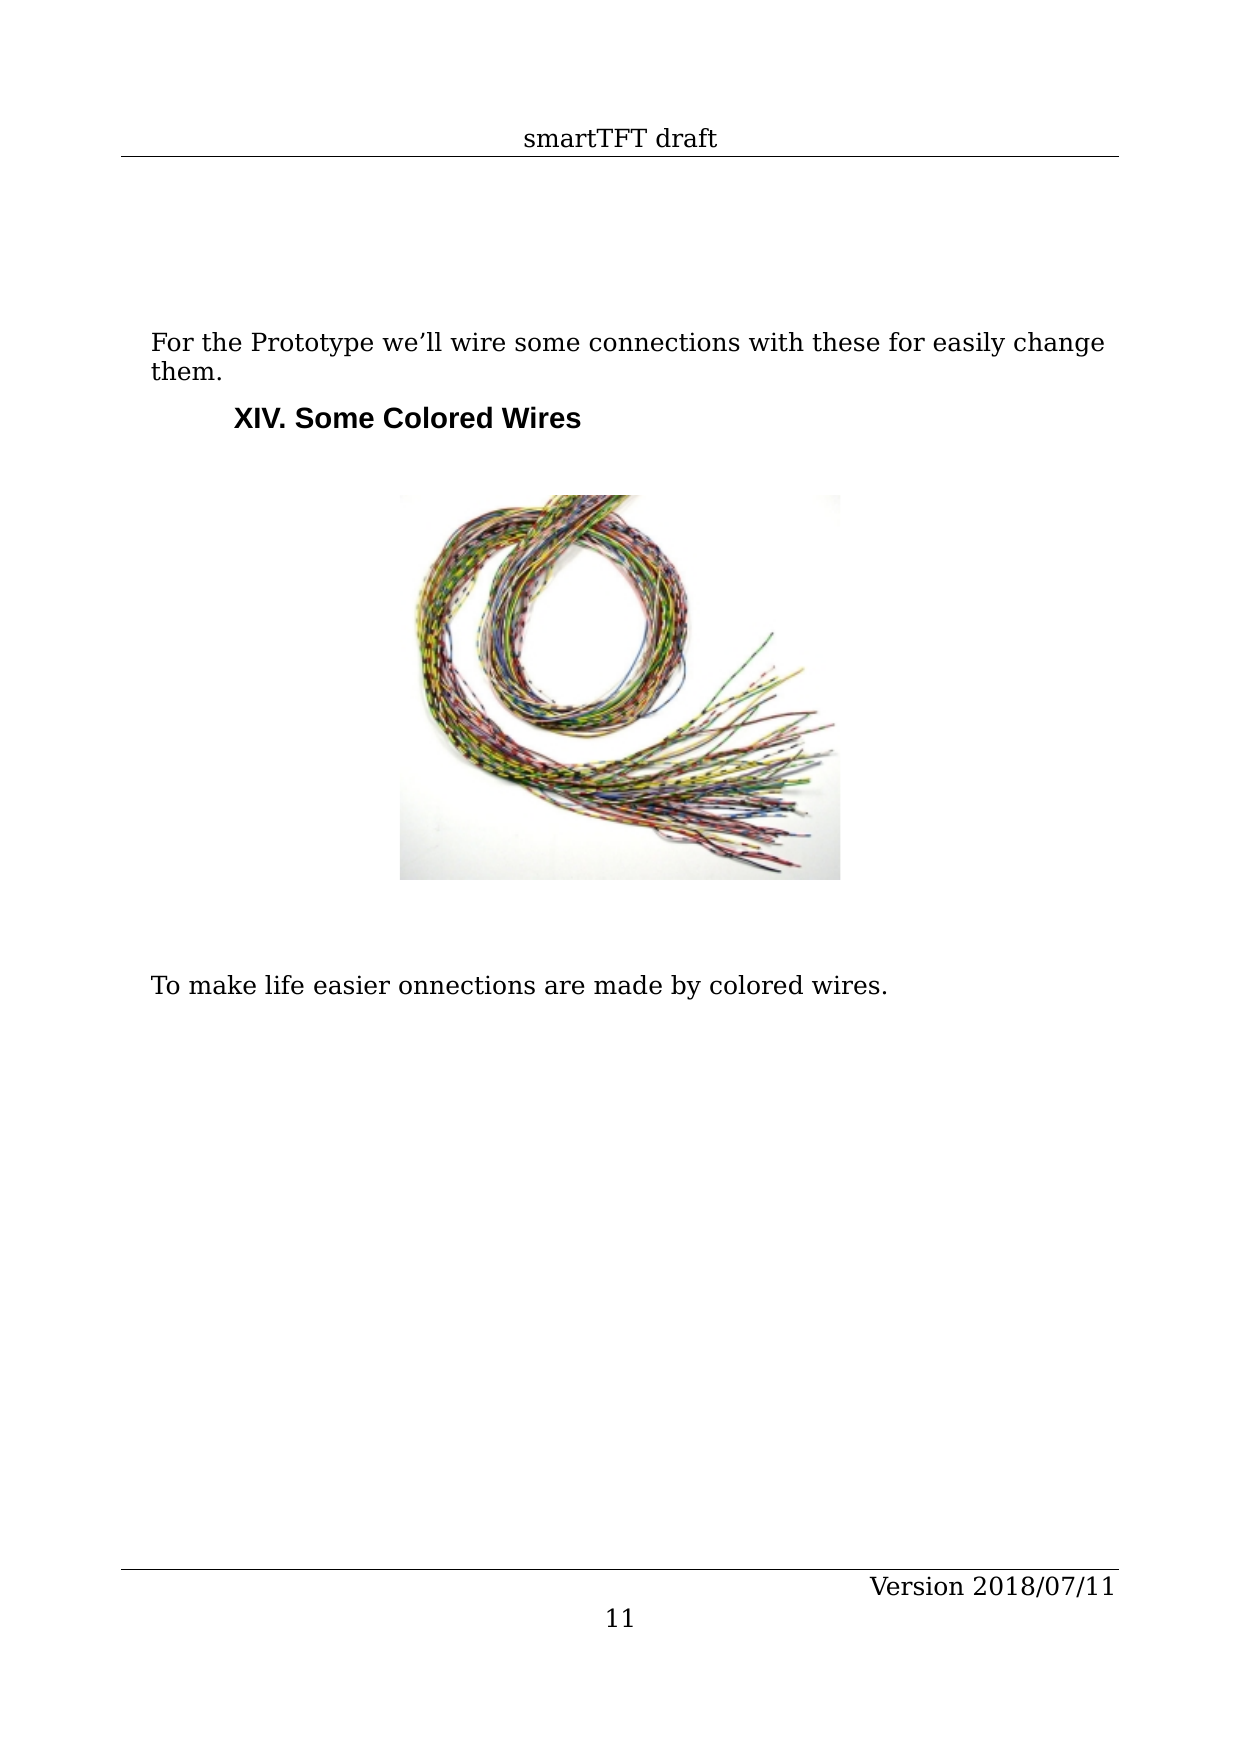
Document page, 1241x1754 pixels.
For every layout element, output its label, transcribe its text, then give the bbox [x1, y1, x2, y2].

picture [399, 495, 841, 880]
text For the Prototype we’ll wire some connections with these for easily change them. [151, 328, 1119, 387]
text To make life easier onnections are made by colored wires. [151, 971, 1119, 1000]
subtitle Some Colored Wires [233, 401, 1119, 435]
